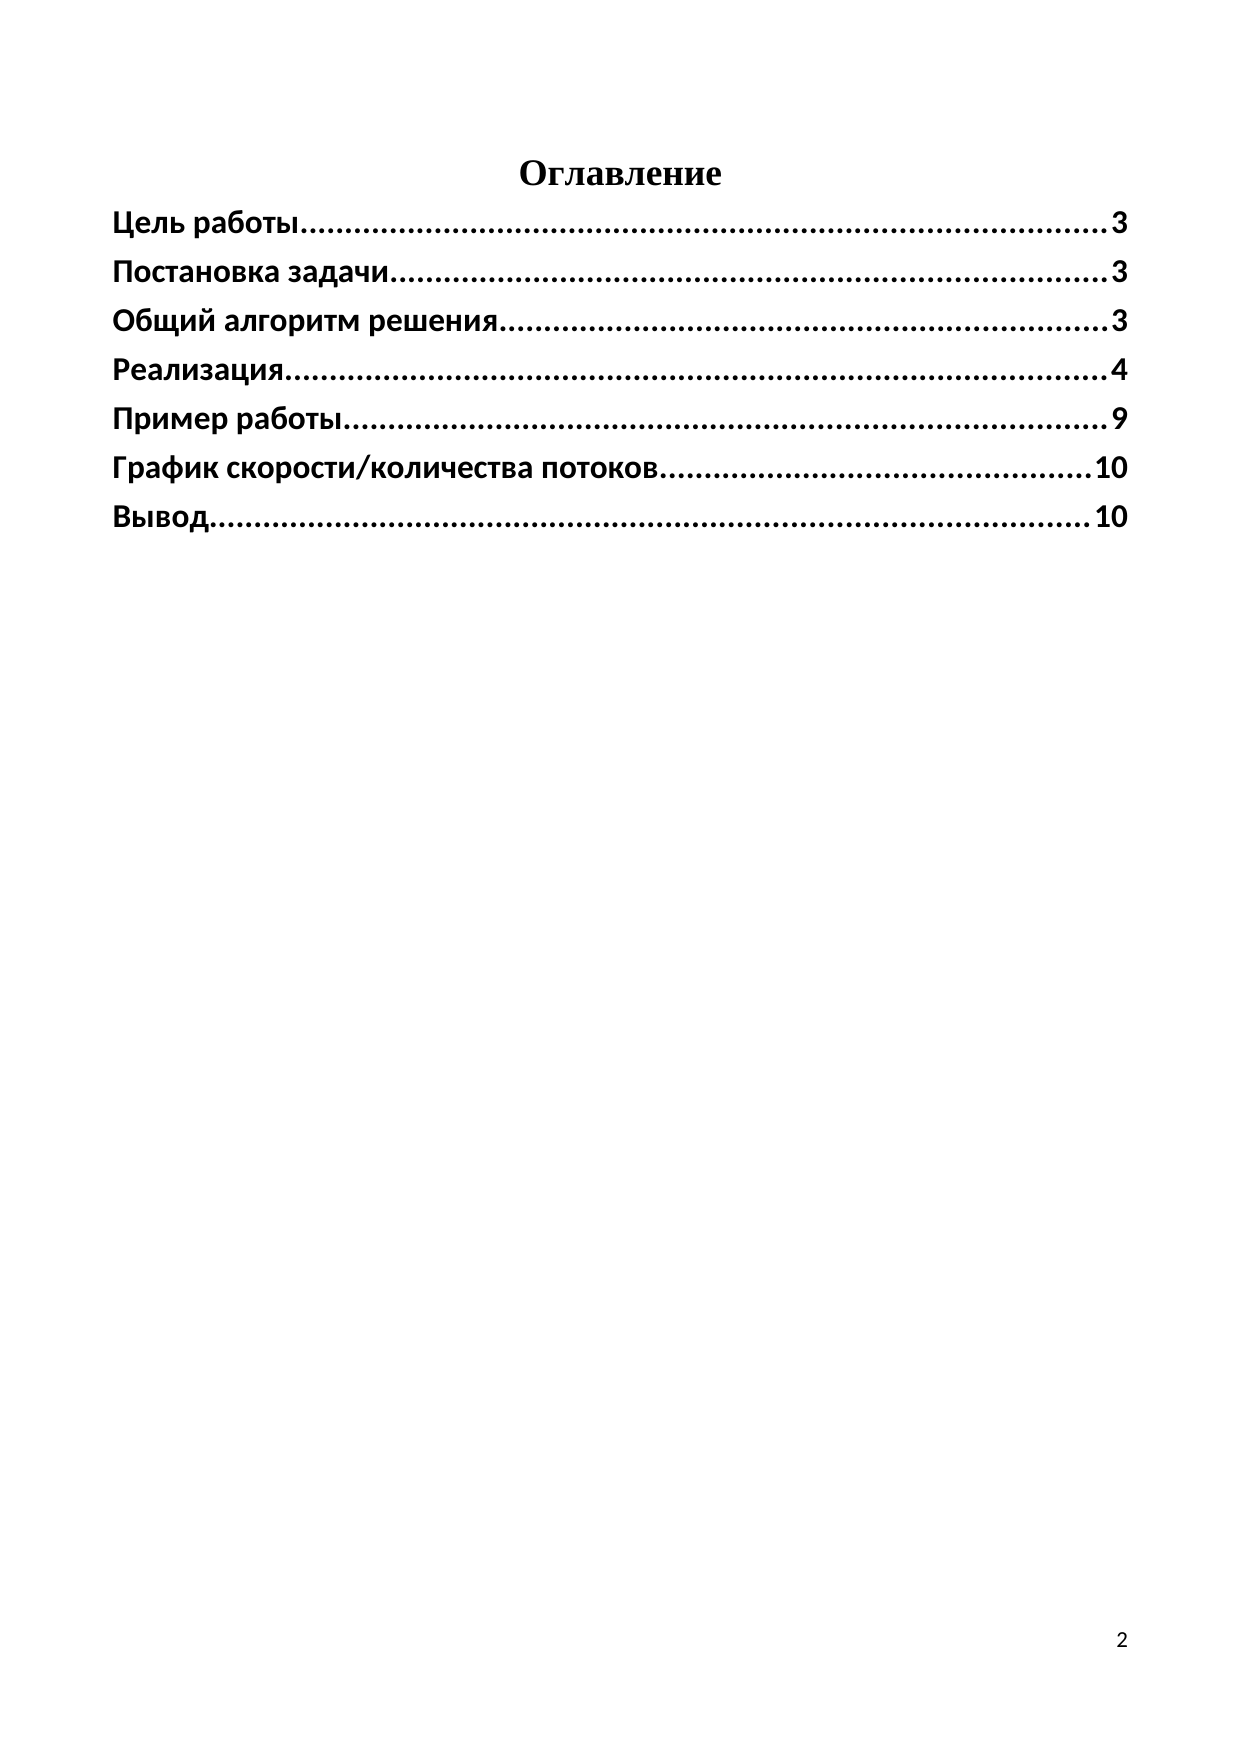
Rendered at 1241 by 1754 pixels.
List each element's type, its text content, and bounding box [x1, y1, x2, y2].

text График скорости/количества потоков 10 [112, 446, 1128, 487]
text Постановка задачи 3 [112, 250, 1128, 291]
subtitle Оглавление [112, 150, 1128, 193]
text Вывод 10 [112, 495, 1128, 536]
text Цель работы 3 [112, 201, 1128, 242]
text Общий алгоритм решения 3 [112, 299, 1128, 340]
text Пример работы 9 [112, 397, 1128, 438]
text Реализация 4 [112, 348, 1128, 389]
